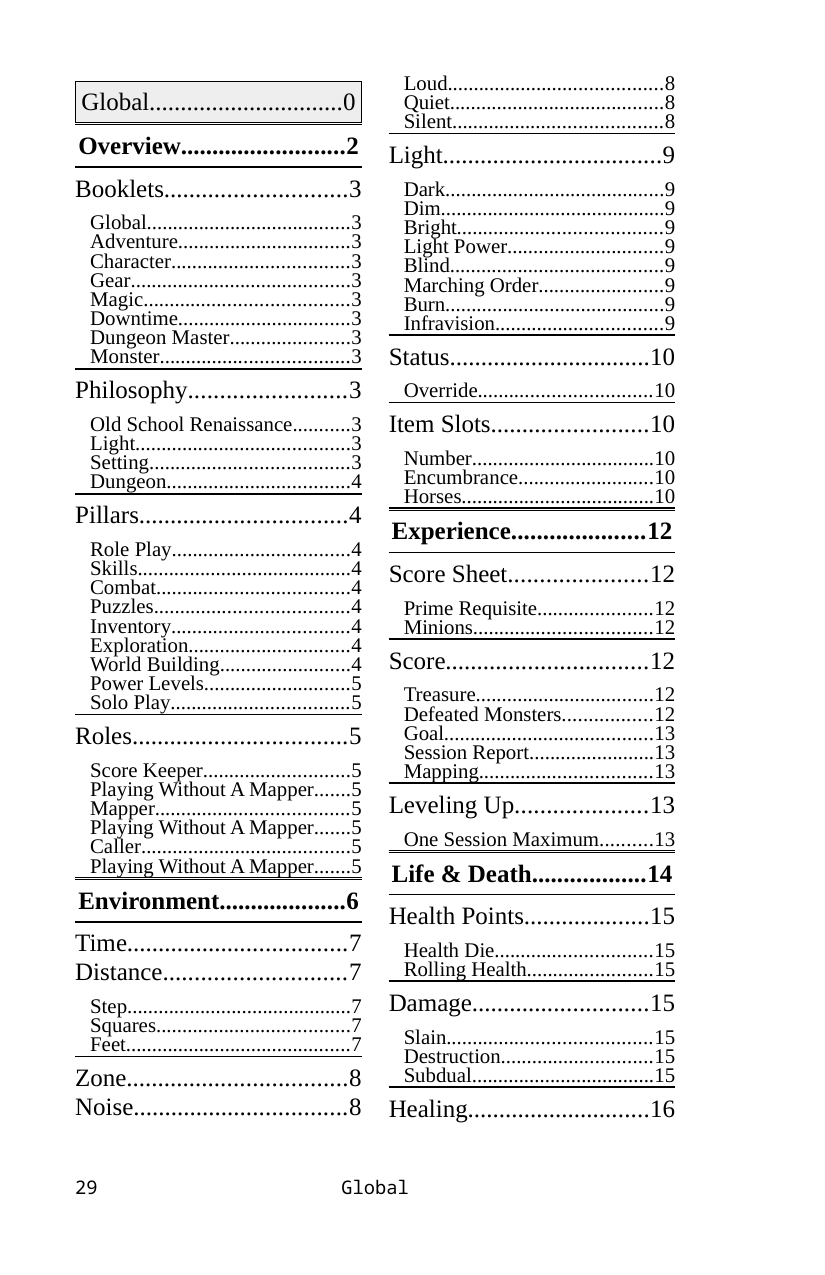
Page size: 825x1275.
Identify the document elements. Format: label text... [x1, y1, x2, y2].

text booklets 3 [75, 168, 362, 211]
text Playing without a mapper 5 [90, 819, 362, 839]
text Goal 13 [403, 725, 675, 744]
text Mapping 13 [403, 763, 675, 782]
text Burn 9 [403, 296, 675, 315]
text Minions 12 [403, 619, 675, 638]
text Old School Renaissance 3 [90, 416, 362, 435]
text zone 8 [75, 1057, 362, 1084]
text Experience 12 [388, 511, 675, 545]
text Mapper 5 [90, 800, 362, 819]
text roles 5 [75, 715, 362, 759]
text dim 9 [403, 200, 675, 219]
text Downtime 3 [90, 310, 362, 329]
text Adventure 3 [90, 234, 362, 253]
text score 12 [388, 639, 675, 683]
text Exploration 4 [90, 637, 362, 656]
text health points 15 [388, 895, 675, 939]
text damage 15 [388, 981, 675, 1026]
text Session Report 13 [403, 744, 675, 763]
text blind 9 [403, 257, 675, 277]
text Character 3 [90, 253, 362, 272]
text Rolling Health 15 [403, 961, 675, 980]
text distance 7 [75, 950, 362, 995]
text Environment 6 [75, 880, 362, 915]
text Prime Requisite 12 [403, 600, 675, 619]
text Puzzles 4 [90, 599, 362, 618]
text Magic 3 [90, 291, 362, 310]
text Marching order 9 [403, 277, 675, 296]
text Light Power 9 [403, 238, 675, 257]
text score sheet 12 [388, 553, 675, 597]
text Subdual 15 [403, 1067, 675, 1086]
text Skills 4 [90, 560, 362, 579]
text Global 0 [76, 82, 361, 122]
text Feet 7 [90, 1036, 362, 1056]
text Setting 3 [90, 454, 362, 474]
text Power Levels 5 [90, 675, 362, 694]
text Playing without a mapper 5 [90, 858, 362, 877]
text pillars 4 [75, 495, 362, 538]
text item slots 10 [388, 403, 675, 447]
text status 10 [388, 335, 675, 379]
text Global 3 [90, 214, 362, 234]
text Health Die 15 [403, 942, 675, 961]
text score keeper 5 [90, 762, 362, 781]
text bright 9 [403, 219, 675, 238]
text squares 7 [90, 1017, 362, 1036]
text leveling up 13 [388, 783, 675, 828]
text Light 3 [90, 435, 362, 454]
text Life & Death 14 [388, 853, 675, 888]
text noise 8 [75, 1084, 362, 1129]
text Dungeon Master 3 [90, 329, 362, 349]
text loud 8 [403, 75, 675, 94]
text One Session Maximum 13 [403, 831, 675, 850]
text step 7 [90, 998, 362, 1017]
text Playing without a mapper 5 [90, 781, 362, 800]
text Inventory 4 [90, 618, 362, 637]
text Dungeon 4 [90, 474, 362, 493]
text Horses 10 [403, 488, 675, 507]
text Gear 3 [90, 272, 362, 291]
text Destruction 15 [403, 1048, 675, 1067]
text light 9 [388, 134, 675, 178]
text Overview 2 [75, 125, 362, 160]
text Number 10 [403, 450, 675, 469]
text Slain 15 [403, 1029, 675, 1048]
text Encumbrance 10 [403, 469, 675, 488]
text Infravision 9 [403, 315, 675, 334]
text Caller 5 [90, 839, 362, 858]
text Solo Play 5 [90, 694, 362, 714]
text Philosophy 3 [75, 370, 362, 413]
text Combat 4 [90, 579, 362, 599]
text healing 16 [388, 1087, 675, 1132]
text dark 9 [403, 181, 675, 200]
text Defeated Monsters 12 [403, 706, 675, 725]
text World building 4 [90, 656, 362, 675]
text Role Play 4 [90, 541, 362, 560]
text Treasure 12 [403, 686, 675, 706]
text silent 8 [403, 113, 675, 132]
text Monster 3 [90, 349, 362, 368]
text Override 10 [403, 382, 675, 402]
text time 7 [75, 923, 362, 950]
text quiet 8 [403, 94, 675, 113]
